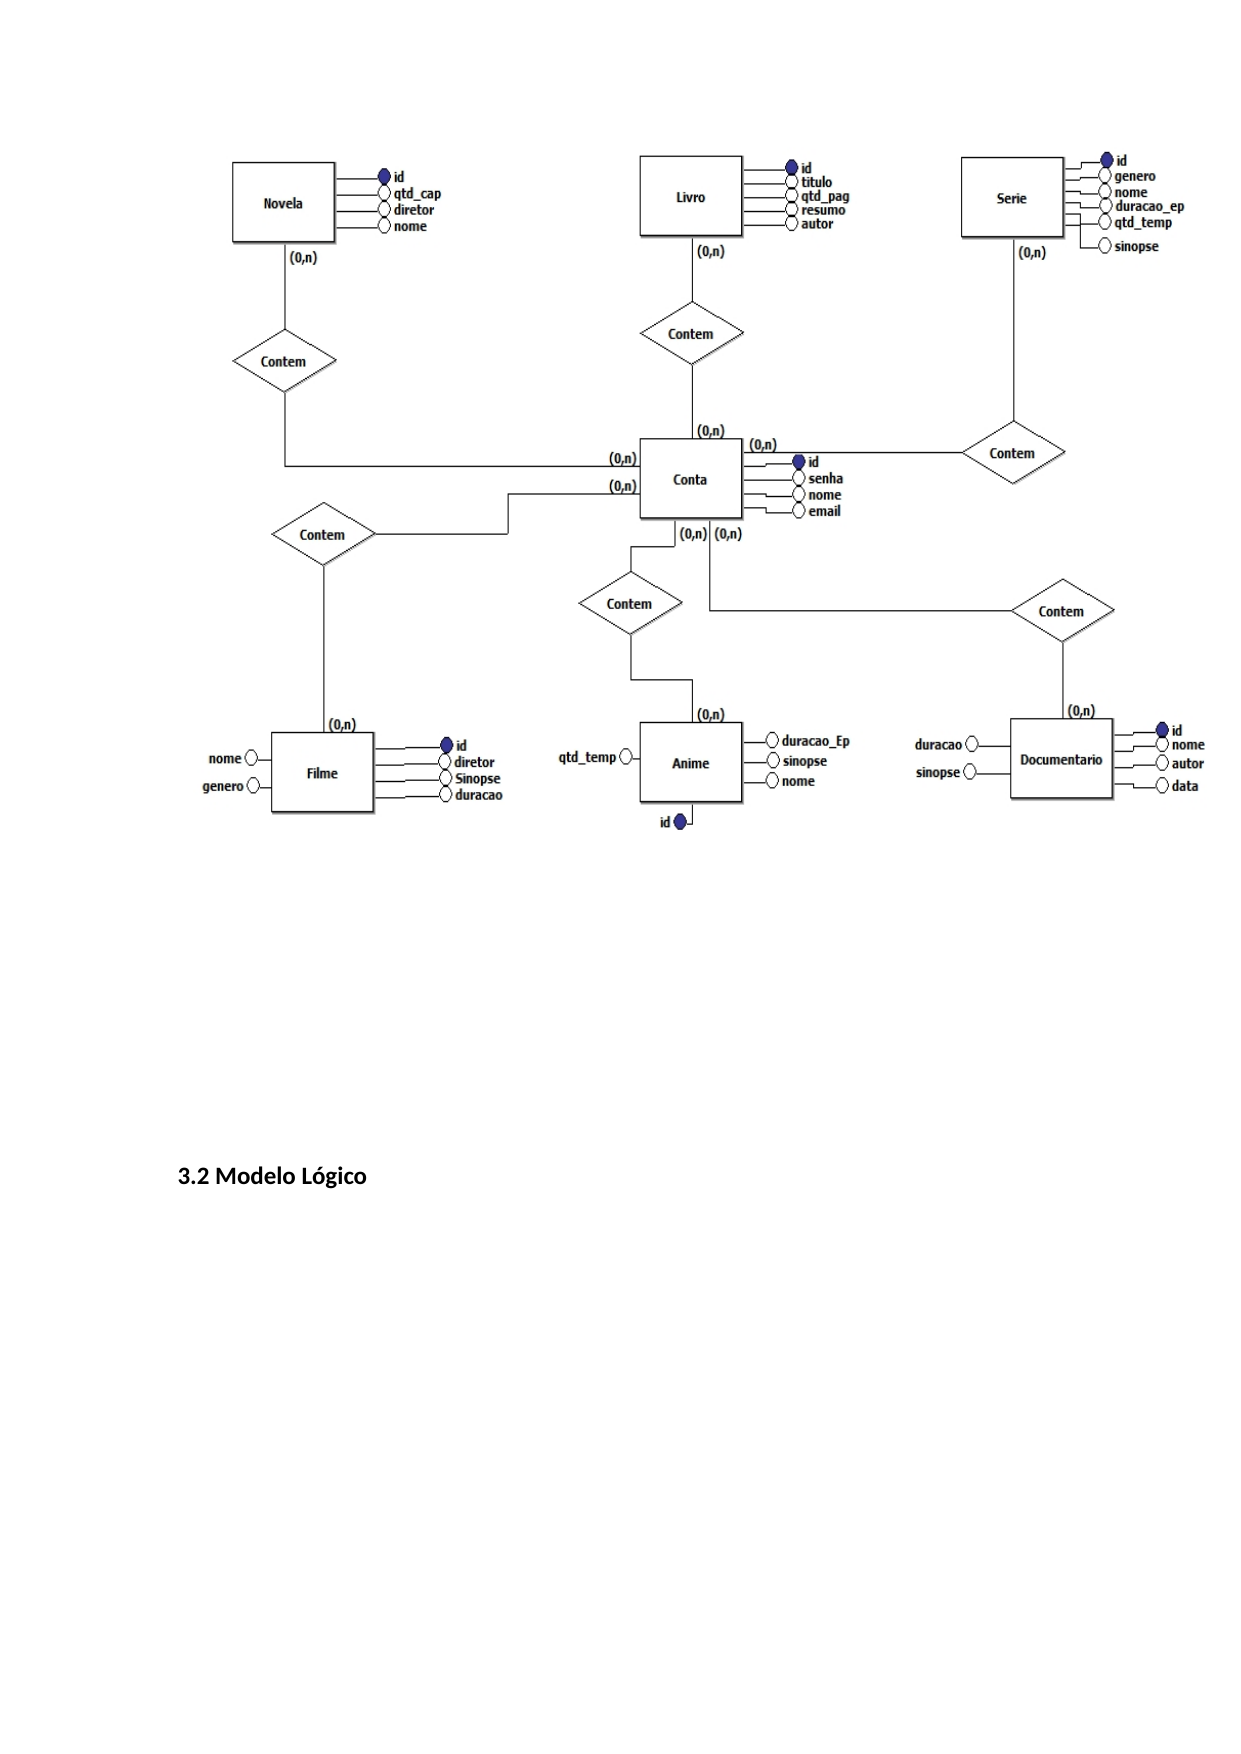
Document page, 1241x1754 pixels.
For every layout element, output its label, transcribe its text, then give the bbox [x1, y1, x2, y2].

subtitle 3.2 Modelo Lógico [177, 1160, 1063, 1191]
